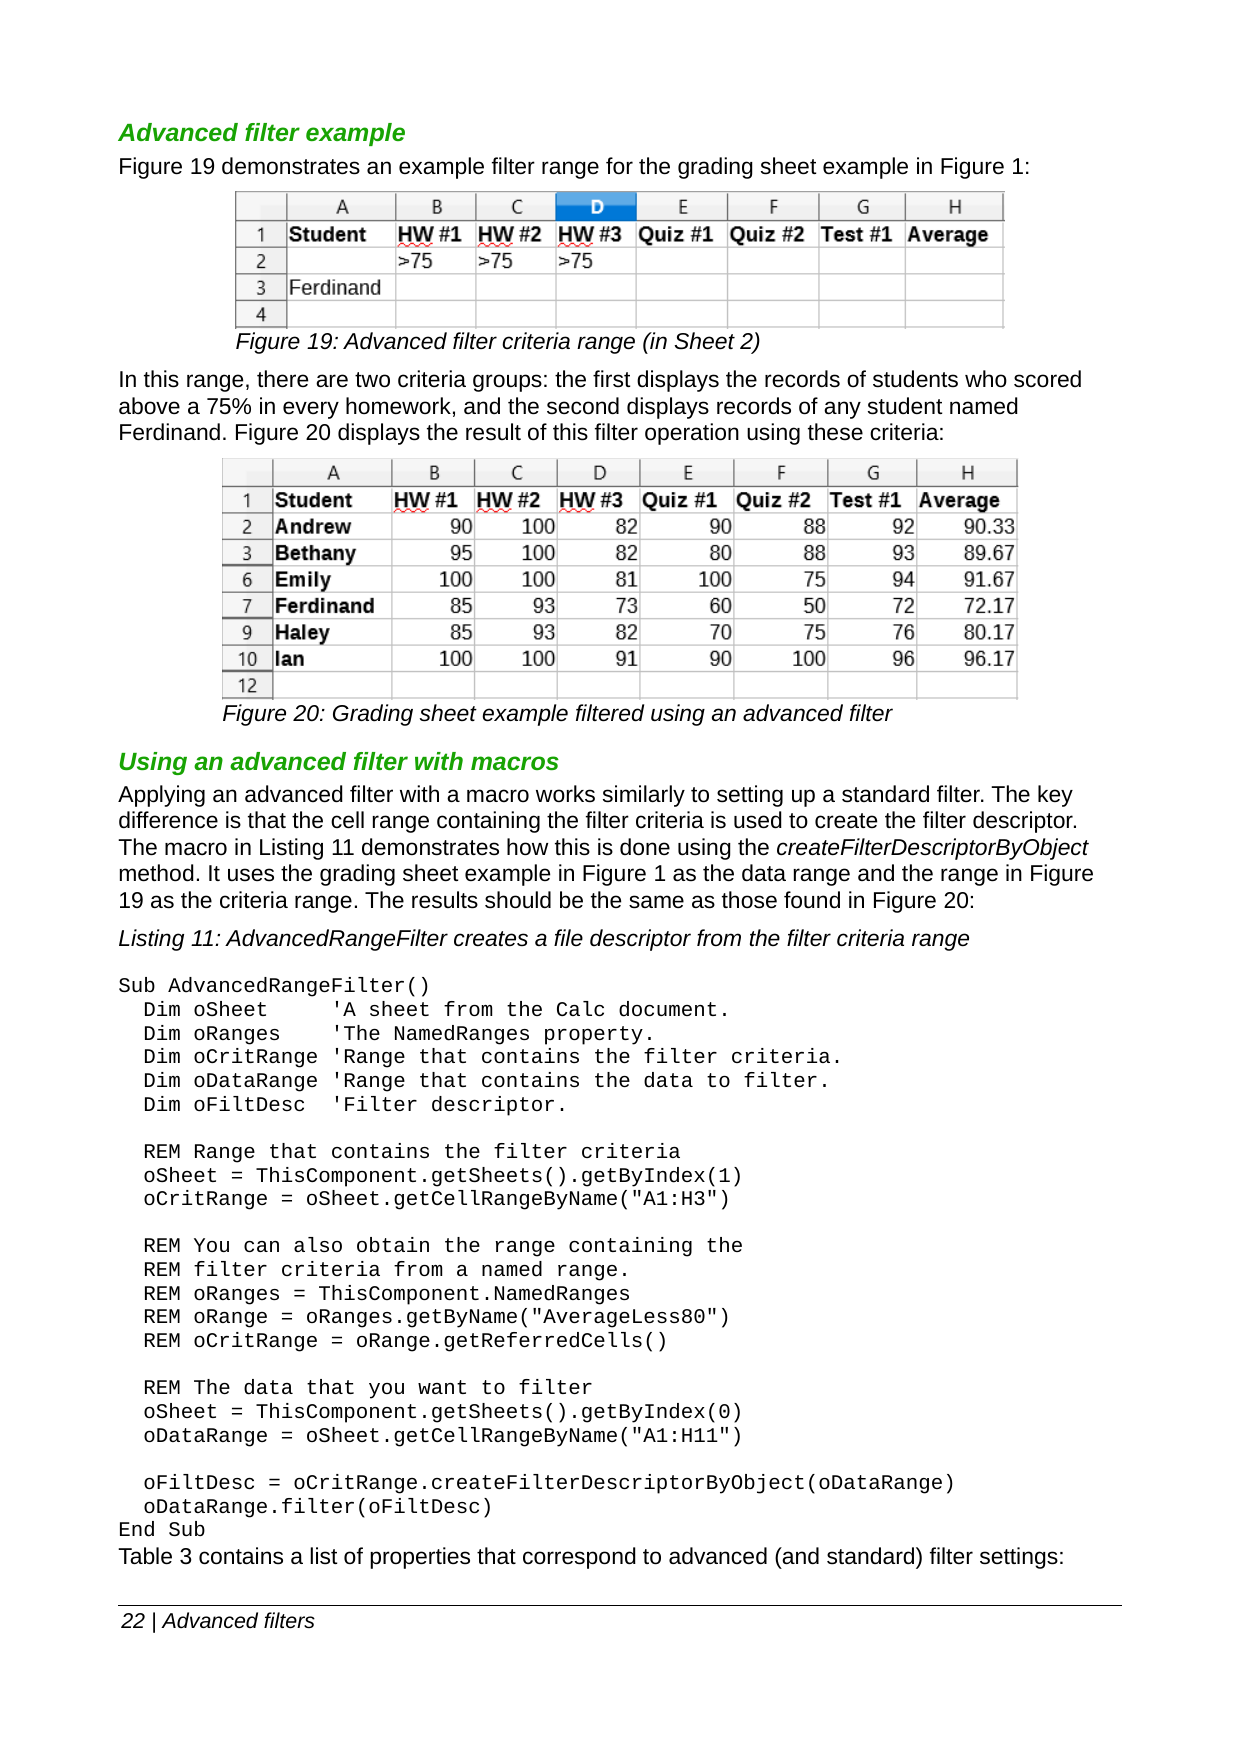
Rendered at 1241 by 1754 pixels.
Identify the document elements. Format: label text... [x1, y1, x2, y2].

text Dim oCritRange 'Range that contains the filter criteria. [118, 1046, 1122, 1070]
text oSheet = ThisComponent.getSheets().getByIndex(1) [118, 1164, 1122, 1188]
subtitle Using an advanced filter with macros [118, 746, 1122, 775]
text REM oCritRange = oRange.getReferredCells() [118, 1330, 1122, 1354]
picture [235, 191, 1005, 329]
text Dim oSheet 'A sheet from the Calc document. [118, 999, 1122, 1023]
text oCritRange = oSheet.getCellRangeByName("A1:H3") [118, 1188, 1122, 1212]
text Listing 11: AdvancedRangeFilter creates a file descriptor from the filter criteria range [118, 925, 1122, 952]
text Dim oDataRange 'Range that contains the data to filter. [118, 1070, 1122, 1094]
text Dim oRanges 'The NamedRanges property. [118, 1023, 1122, 1046]
text oDataRange = oSheet.getCellRangeByName("A1:H11") [118, 1425, 1122, 1448]
text Figure 19 demonstrates an example filter range for the grading sheet example in Figure 1: [118, 153, 1122, 179]
text In this range, there are two criteria groups: the first displays the records of students who scored above a 75% in every homework, and the second displays records of any student named Ferdinand. Figure 20 displays the result of this filter operation using these criteria: [118, 366, 1122, 446]
text oDataRange.filter(oFiltDesc) [118, 1496, 1122, 1519]
text REM The data that you want to filter [118, 1377, 1122, 1401]
text oSheet = ThisComponent.getSheets().getByIndex(0) [118, 1401, 1122, 1425]
text Figure 19: Advanced filter criteria range (in Sheet 2) [235, 329, 1005, 354]
text REM oRanges = ThisComponent.NamedRanges [118, 1283, 1122, 1306]
subtitle Advanced filter example [118, 118, 1122, 147]
text Applying an advanced filter with a macro works similarly to setting up a standard filter. The key difference is that the cell range containing the filter criteria is used to create the filter descriptor. The macro in Listing 11 demonstrates how this is done using the createFilterDescriptorByObject method. It uses the grading sheet example in Figure 1 as the data range and the range in Figure 19 as the criteria range. The results should be the same as those found in Figure 20: [118, 781, 1122, 913]
text REM You can also obtain the range containing the [118, 1236, 1122, 1259]
text Table 3 contains a list of properties that correspond to advanced (and standard) filter settings: [118, 1543, 1122, 1569]
text REM oRange = oRanges.getByName("AverageLess80") [118, 1306, 1122, 1330]
text Dim oFiltDesc 'Filter descriptor. [118, 1094, 1122, 1117]
text oFiltDesc = oCritRange.createFilterDescriptorByObject(oDataRange) [118, 1472, 1122, 1496]
text End Sub [118, 1519, 1122, 1543]
text REM Range that contains the filter criteria [118, 1141, 1122, 1164]
text Sub AdvancedRangeFilter() [118, 975, 1122, 999]
picture [222, 458, 1019, 700]
text REM filter criteria from a named range. [118, 1259, 1122, 1283]
text Figure 20: Grading sheet example filtered using an advanced filter [222, 700, 1018, 726]
